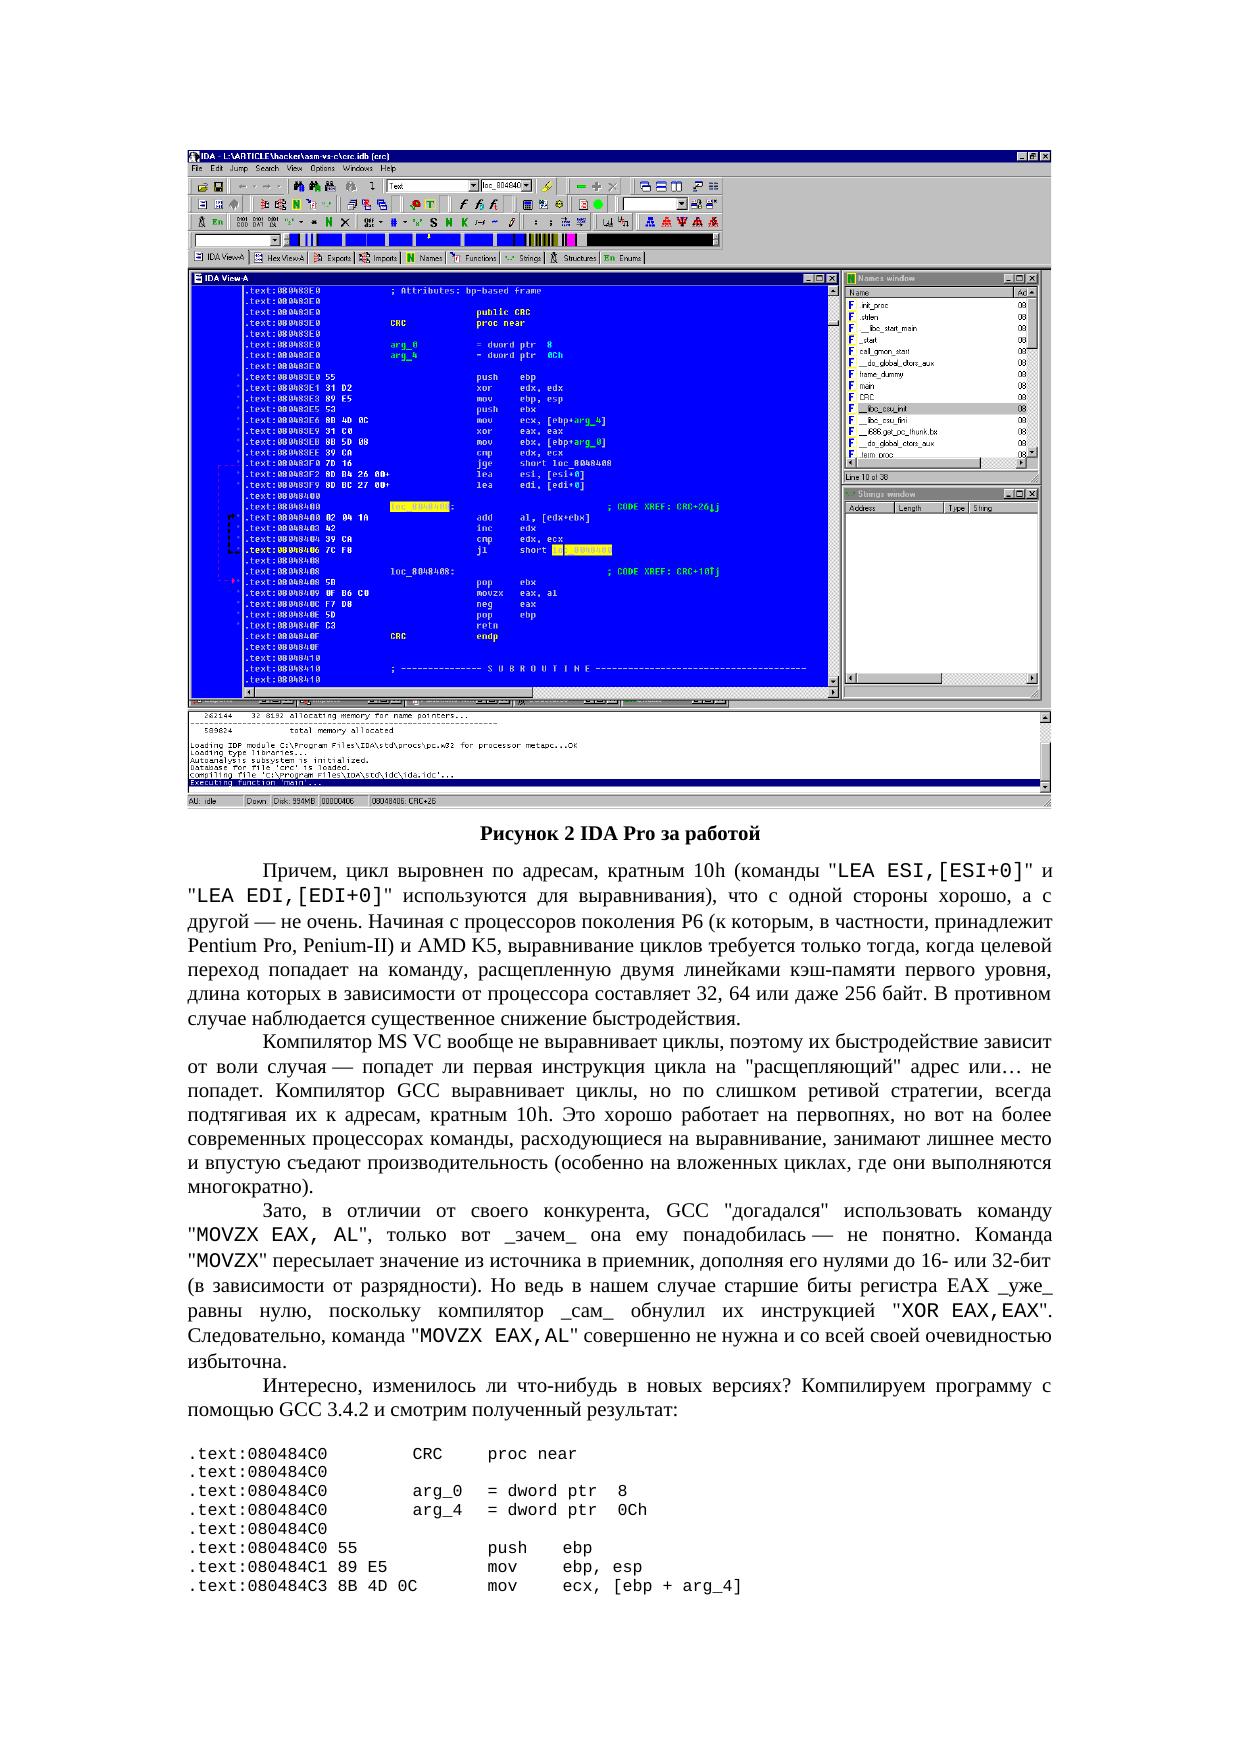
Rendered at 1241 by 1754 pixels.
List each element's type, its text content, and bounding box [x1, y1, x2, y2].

text Зато, в отличии от своего конкурента, GCC "догадался" использовать команду "MOVZX EAX, AL", только вот _зачем_ она ему понадобилась — не понятно. Команда "MOVZX" пересылает значение из источника в приемник, дополняя его нулями до 16- или 32-бит (в зависимости от разрядности). Но ведь в нашем случае старшие биты регистра EAX _уже_ равны нулю, поскольку компилятор _сам_ обнулил их инструкцией "XOR EAX,EAX". Следовательно, команда "MOVZX EAX,AL" совершенно не нужна и со всей своей очевидностью избыточна. [187, 1198, 1053, 1373]
text Причем, цикл выровнен по адресам, кратным 10h (команды "LEA ESI,[ESI+0]" и "LEA EDI,[EDI+0]" используются для выравнивания), что с одной стороны хорошо, а с другой — не очень. Начиная с процессоров поколения P6 (к которым, в частности, принадлежит Pentium Pro, Penium-II) и AMD K5, выравнивание циклов требуется только тогда, когда целевой переход попадает на команду, расщепленную двумя линейками кэш-памяти первого уровня, длина которых в зависимости от процессора составляет 32, 64 или даже 256 байт. В противном случае наблюдается существенное снижение быстродействия. [187, 858, 1053, 1029]
text .text:080484C0 [187, 1464, 1053, 1483]
text .text:080484C0 55 push ebp [187, 1539, 1053, 1558]
text .text:080484C1 89 E5 mov ebp, esp [187, 1558, 1053, 1577]
text Интересно, изменилось ли что-нибудь в новых версиях? Компилируем программу с помощью GCC 3.4.2 и смотрим полученный результат: [187, 1373, 1053, 1421]
text Компилятор MS VC вообще не выравнивает циклы, поэтому их быстродействие зависит от воли случая — попадет ли первая инструкция цикла на "расщепляющий" адрес или… не попадет. Компилятор GCC выравнивает циклы, но по слишком ретивой стратегии, всегда подтягивая их к адресам, кратным 10h. Это хорошо работает на первопнях, но вот на более современных процессорах команды, расходующиеся на выравнивание, занимают лишнее место и впустую съедают производительность (особенно на вложенных циклах, где они выполняются многократно). [187, 1029, 1053, 1198]
text .text:080484C0 [187, 1521, 1053, 1539]
text .text:080484C0 CRC proc near [187, 1445, 1053, 1464]
text .text:080484C0 arg_4 = dword ptr 0Ch [187, 1502, 1053, 1521]
text .text:080484C0 arg_0 = dword ptr 8 [187, 1483, 1053, 1502]
picture [187, 150, 1052, 809]
text .text:080484C3 8B 4D 0C mov ecx, [ebp + arg_4] [187, 1577, 1053, 1596]
text Рисунок 2 IDA Pro за работой [187, 821, 1053, 845]
